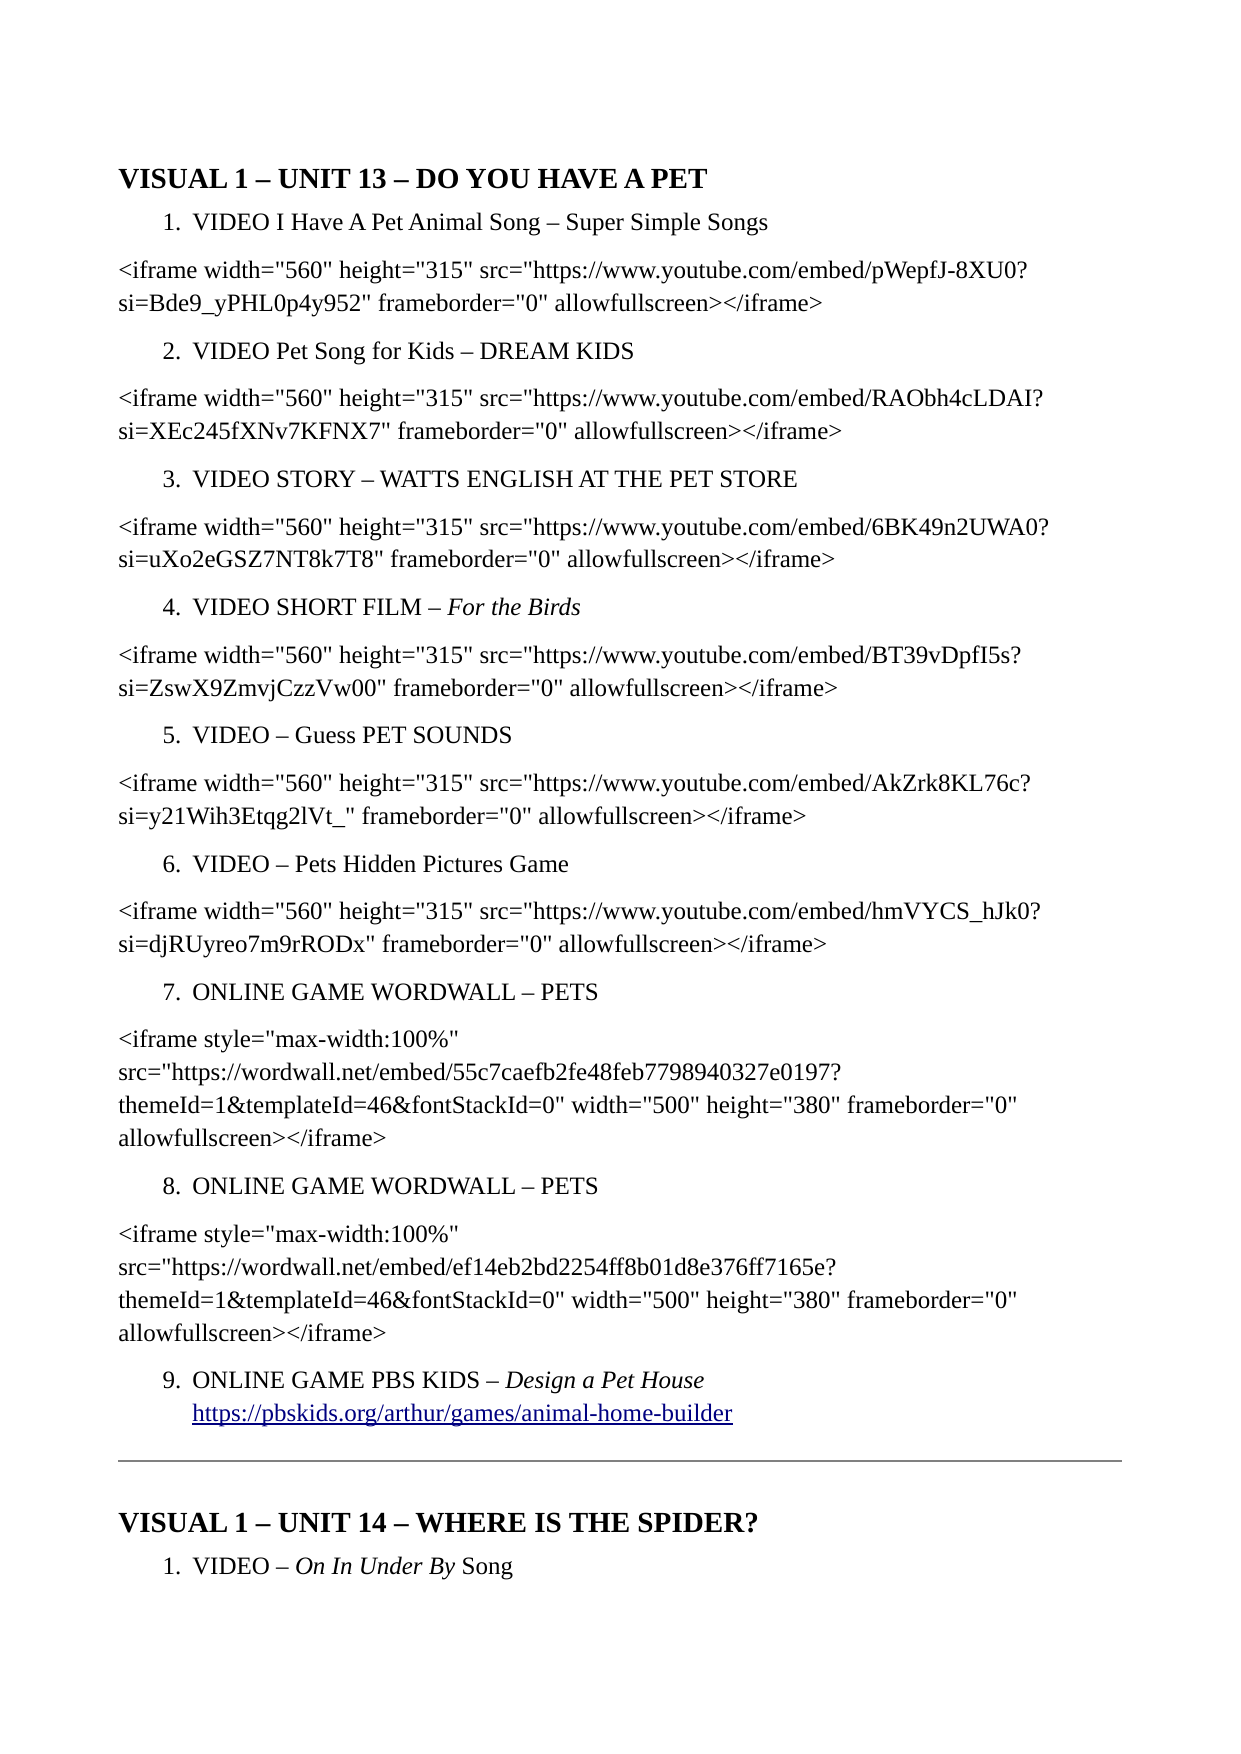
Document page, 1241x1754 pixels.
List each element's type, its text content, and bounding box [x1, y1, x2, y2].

subtitle VISUAL 1 – UNIT 14 – WHERE IS THE SPIDER? [118, 1505, 1122, 1538]
text <iframe width="560" height="315" src="https://www.youtube.com/embed/6BK49n2UWA0?si=uXo2eGSZ7NT8k7T8" frameborder="0" allowfullscreen></iframe> [118, 512, 1122, 573]
text <iframe width="560" height="315" src="https://www.youtube.com/embed/BT39vDpfI5s?si=ZswX9ZmvjCzzVw00" frameborder="0" allowfullscreen></iframe> [118, 640, 1122, 702]
text <iframe width="560" height="315" src="https://www.youtube.com/embed/RAObh4cLDAI?si=XEc245fXNv7KFNX7" frameborder="0" allowfullscreen></iframe> [118, 383, 1122, 445]
text <iframe width="560" height="315" src="https://www.youtube.com/embed/AkZrk8KL76c?si=y21Wih3Etqg2lVt_" frameborder="0" allowfullscreen></iframe> [118, 768, 1122, 830]
list VIDEO – Guess PET SOUNDS [162, 720, 1122, 749]
list VIDEO STORY – WATTS ENGLISH AT THE PET STORE [162, 464, 1122, 493]
list VIDEO SHORT FILM – For the Birds [162, 592, 1122, 621]
text <iframe style="max-width:100%" src="https://wordwall.net/embed/55c7caefb2fe48feb7798940327e0197?themeId=1&templateId=46&fontStackId=0" width="500" height="380" frameborder="0" allowfullscreen></iframe> [118, 1024, 1122, 1152]
text <iframe width="560" height="315" src="https://www.youtube.com/embed/hmVYCS_hJk0?si=djRUyreo7m9rRODx" frameborder="0" allowfullscreen></iframe> [118, 896, 1122, 958]
text <iframe style="max-width:100%" src="https://wordwall.net/embed/ef14eb2bd2254ff8b01d8e376ff7165e?themeId=1&templateId=46&fontStackId=0" width="500" height="380" frameborder="0" allowfullscreen></iframe> [118, 1219, 1122, 1347]
list ONLINE GAME WORDWALL – PETS [162, 1171, 1122, 1200]
list ONLINE GAME PBS KIDS – Design a Pet House https://pbskids.org/arthur/games/animal-home-builder [162, 1365, 1122, 1427]
subtitle VISUAL 1 – UNIT 13 – DO YOU HAVE A PET [118, 161, 1122, 195]
list ONLINE GAME WORDWALL – PETS [162, 977, 1122, 1006]
list VIDEO – On In Under By Song [162, 1551, 1122, 1580]
text <iframe width="560" height="315" src="https://www.youtube.com/embed/pWepfJ-8XU0?si=Bde9_yPHL0p4y952" frameborder="0" allowfullscreen></iframe> [118, 255, 1122, 317]
list VIDEO – Pets Hidden Pictures Game [162, 849, 1122, 877]
list VIDEO Pet Song for Kids – DREAM KIDS [162, 336, 1122, 364]
list VIDEO I Have A Pet Animal Song – Super Simple Songs [162, 207, 1122, 236]
